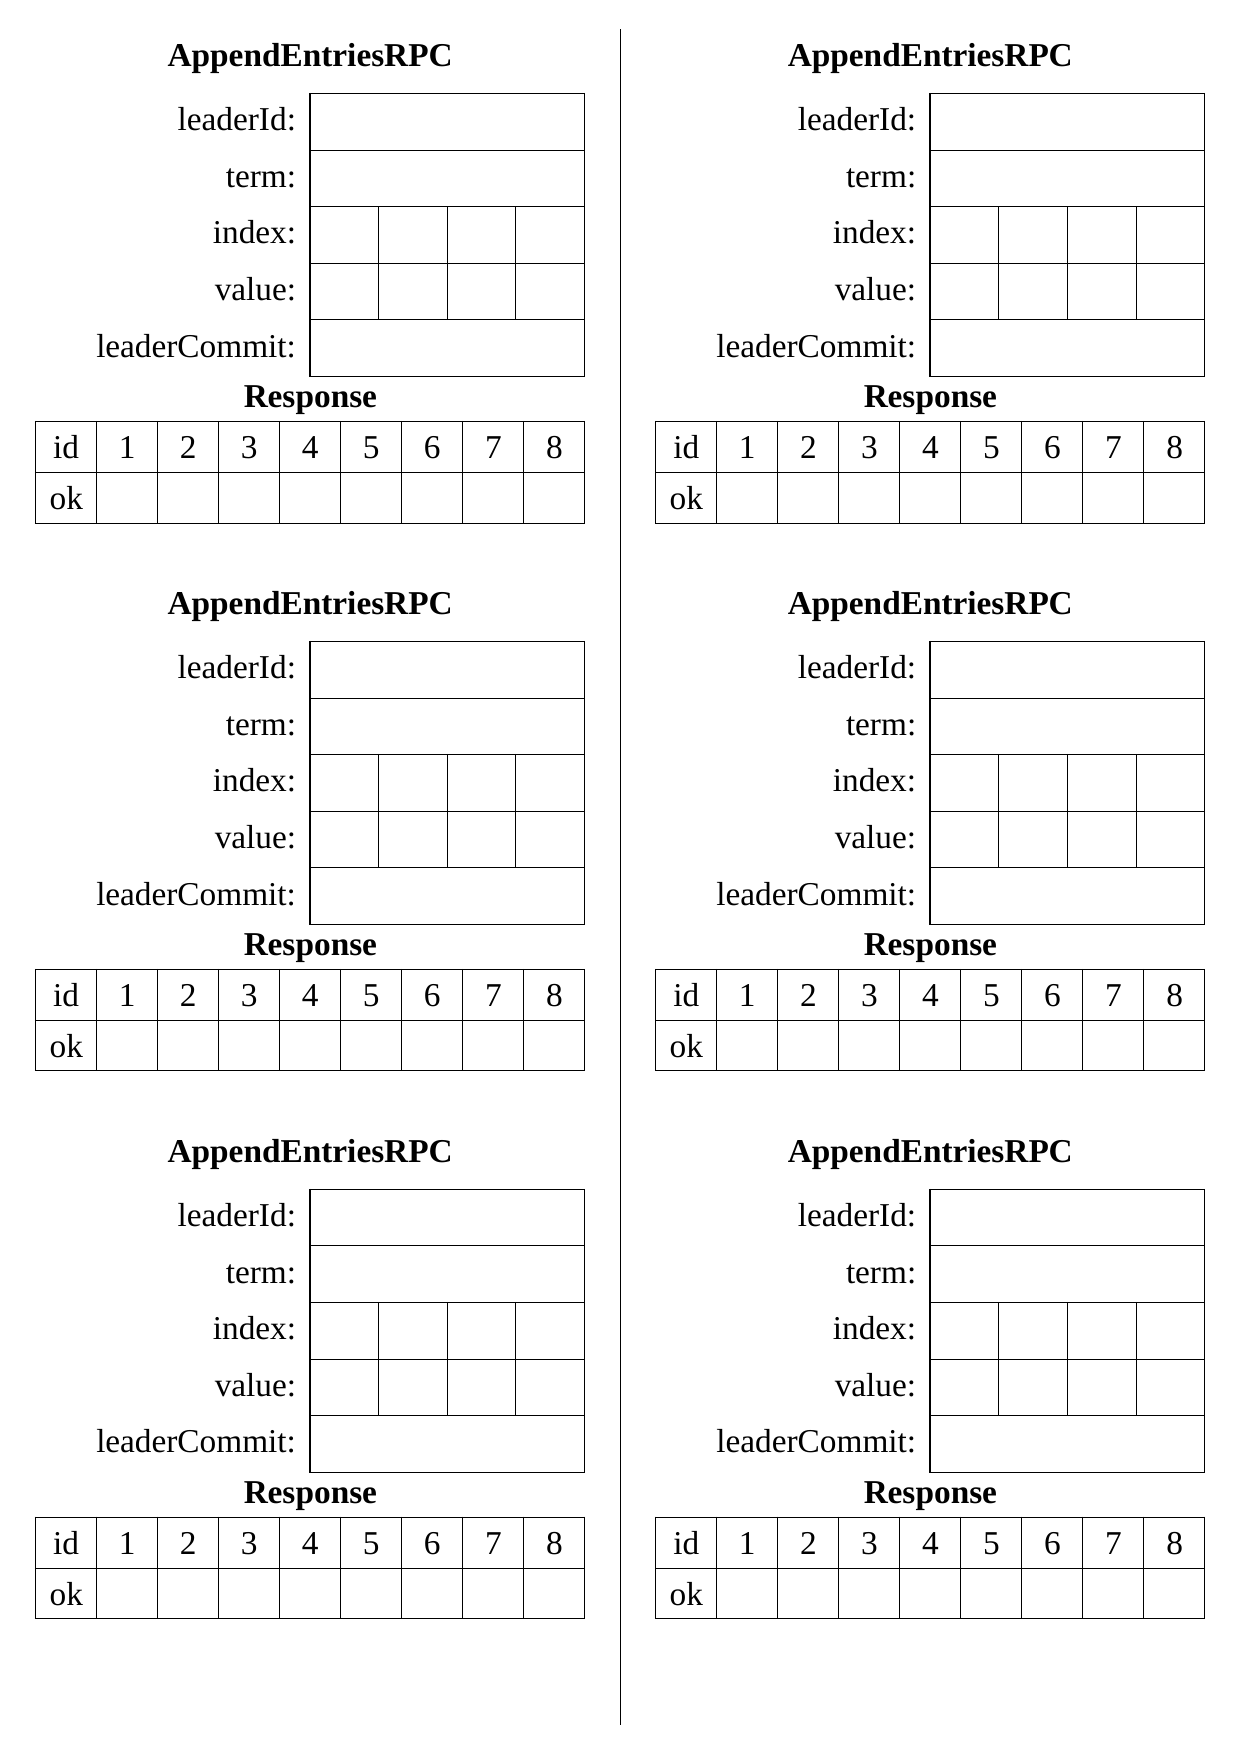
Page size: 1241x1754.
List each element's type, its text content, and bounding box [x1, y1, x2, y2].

table_header 8 [524, 422, 584, 472]
table_cell [341, 473, 401, 522]
table_cell [311, 1246, 584, 1302]
table_cell [1144, 1569, 1204, 1618]
text AppendEntriesRPC [656, 583, 1205, 622]
table_header 8 [524, 970, 584, 1019]
table_cell [516, 812, 584, 867]
table_cell [717, 1569, 777, 1618]
table_cell [280, 1021, 340, 1070]
table_header 6 [1022, 970, 1082, 1019]
table_cell term: [656, 698, 929, 754]
table_cell [999, 1360, 1067, 1415]
table_cell [448, 264, 515, 319]
table_cell [1068, 207, 1136, 263]
table_cell ok [36, 1569, 96, 1618]
table_cell [402, 1569, 462, 1618]
table_cell leaderCommit: [656, 1415, 929, 1472]
table_header 1 [97, 970, 157, 1019]
table_cell [961, 473, 1021, 522]
table_header 3 [839, 970, 899, 1019]
table_cell leaderCommit: [35, 1415, 309, 1472]
table_cell [931, 151, 1204, 206]
table_cell [900, 1569, 960, 1618]
table_cell [219, 1569, 279, 1618]
table_cell [961, 1569, 1021, 1618]
text Response [656, 377, 1205, 415]
table_cell [463, 473, 523, 522]
table_cell term: [35, 1245, 309, 1302]
table_cell [97, 1569, 157, 1618]
table_cell [311, 812, 378, 867]
text Response [35, 1473, 585, 1511]
table_cell ok [656, 473, 716, 522]
table_cell [341, 1569, 401, 1618]
table_header 2 [778, 422, 838, 472]
text AppendEntriesRPC [35, 35, 585, 74]
table_cell [311, 1360, 378, 1415]
table_cell [516, 1303, 584, 1358]
table_header 6 [402, 422, 462, 472]
table_cell index: [656, 754, 929, 811]
table_cell [311, 755, 378, 811]
table_cell value: [35, 1359, 309, 1415]
table_header id [656, 970, 716, 1019]
table_header 7 [1083, 970, 1143, 1019]
table_cell [717, 1021, 777, 1070]
table_header id [656, 422, 716, 472]
table_header 2 [158, 1518, 218, 1567]
table_cell [379, 1360, 447, 1415]
table_cell [448, 207, 515, 263]
table_cell ok [656, 1569, 716, 1618]
table_cell [1137, 1360, 1204, 1415]
table_cell [778, 473, 838, 522]
table_header 6 [402, 1518, 462, 1567]
table_header 7 [463, 1518, 523, 1567]
table_header id [36, 970, 96, 1019]
table_cell [999, 812, 1067, 867]
table_cell value: [35, 811, 309, 867]
table_header [931, 642, 1204, 697]
table_cell [931, 1416, 1204, 1472]
text Response [656, 925, 1205, 963]
table_cell [448, 755, 515, 811]
table_cell [524, 473, 584, 522]
table_cell [448, 1303, 515, 1358]
table_header 6 [1022, 422, 1082, 472]
table_cell [1083, 1569, 1143, 1618]
table_header [311, 94, 584, 149]
table_header 5 [961, 422, 1021, 472]
table_cell [931, 320, 1204, 376]
table_header [931, 1190, 1204, 1245]
table_cell [311, 207, 378, 263]
table_cell [280, 473, 340, 522]
table_header 1 [97, 422, 157, 472]
table_cell [219, 1021, 279, 1070]
table_cell [931, 1303, 998, 1358]
table_header 8 [1144, 1518, 1204, 1567]
table_cell index: [35, 754, 309, 811]
table_cell [448, 812, 515, 867]
table_cell [1144, 473, 1204, 522]
table_cell [379, 812, 447, 867]
table_cell value: [656, 811, 929, 867]
table_cell [379, 755, 447, 811]
table_cell [311, 699, 584, 754]
table_cell [931, 264, 998, 319]
table_cell [516, 264, 584, 319]
table_header 3 [839, 422, 899, 472]
table_header id [36, 422, 96, 472]
text AppendEntriesRPC [656, 35, 1205, 74]
table_cell ok [36, 473, 96, 522]
table_cell [311, 1303, 378, 1358]
table_cell [280, 1569, 340, 1618]
table_header 5 [341, 1518, 401, 1567]
table_cell [1068, 264, 1136, 319]
table_cell [311, 264, 378, 319]
table_cell index: [656, 206, 929, 263]
table_header 3 [219, 422, 279, 472]
table_cell index: [35, 1302, 309, 1358]
table_cell [999, 207, 1067, 263]
table_cell [961, 1021, 1021, 1070]
table_cell [516, 1360, 584, 1415]
table_cell term: [656, 1245, 929, 1302]
table_cell [524, 1021, 584, 1070]
table_header leaderId: [656, 641, 929, 697]
table_cell term: [35, 150, 309, 206]
table_cell [1083, 1021, 1143, 1070]
table_header [311, 1190, 584, 1245]
table_header 5 [961, 970, 1021, 1019]
table_header 5 [341, 970, 401, 1019]
table_header 7 [463, 970, 523, 1019]
table_header leaderId: [35, 1189, 309, 1245]
table_header leaderId: [35, 93, 309, 149]
table_cell [158, 473, 218, 522]
table_cell [1137, 812, 1204, 867]
table_cell [379, 264, 447, 319]
table_cell value: [656, 1359, 929, 1415]
table_header 2 [778, 970, 838, 1019]
table_header 8 [1144, 970, 1204, 1019]
table_cell [1022, 1021, 1082, 1070]
table_header 3 [839, 1518, 899, 1567]
table_header 4 [280, 970, 340, 1019]
table_cell leaderCommit: [656, 319, 929, 376]
table_header 7 [463, 422, 523, 472]
table_header 5 [961, 1518, 1021, 1567]
table_header 3 [219, 1518, 279, 1567]
table_cell [311, 151, 584, 206]
table_cell [1068, 1303, 1136, 1358]
table_cell [524, 1569, 584, 1618]
table_cell [379, 207, 447, 263]
table_cell [1068, 755, 1136, 811]
table_cell leaderCommit: [656, 867, 929, 924]
table_header 4 [280, 1518, 340, 1567]
table_cell [516, 207, 584, 263]
table_header [311, 642, 584, 697]
table_cell [463, 1021, 523, 1070]
table_header 4 [280, 422, 340, 472]
table_header [931, 94, 1204, 149]
table_cell [379, 1303, 447, 1358]
table_cell [311, 868, 584, 924]
table_header 3 [219, 970, 279, 1019]
table_cell value: [656, 263, 929, 319]
table_header 2 [158, 422, 218, 472]
table_cell [97, 473, 157, 522]
table_cell [931, 812, 998, 867]
table_cell [402, 473, 462, 522]
table_cell [463, 1569, 523, 1618]
table_cell [839, 1021, 899, 1070]
table_header 2 [158, 970, 218, 1019]
table_cell [900, 473, 960, 522]
table_header 4 [900, 1518, 960, 1567]
table_header id [656, 1518, 716, 1567]
table_cell [999, 264, 1067, 319]
table_cell [1022, 473, 1082, 522]
table_header leaderId: [656, 93, 929, 149]
table_cell [1068, 1360, 1136, 1415]
table_header 4 [900, 970, 960, 1019]
table_cell value: [35, 263, 309, 319]
table_cell [1137, 1303, 1204, 1358]
table_header 7 [1083, 1518, 1143, 1567]
table_header id [36, 1518, 96, 1567]
table_cell [402, 1021, 462, 1070]
table_cell [1083, 473, 1143, 522]
table_cell [1137, 755, 1204, 811]
table_header 1 [717, 422, 777, 472]
table_header 1 [717, 970, 777, 1019]
table_cell [219, 473, 279, 522]
table_header 8 [1144, 422, 1204, 472]
table_header leaderId: [656, 1189, 929, 1245]
text AppendEntriesRPC [656, 1131, 1205, 1169]
table_header 2 [778, 1518, 838, 1567]
table_cell [778, 1021, 838, 1070]
table_cell [311, 1416, 584, 1472]
table_cell ok [656, 1021, 716, 1070]
table_cell [931, 207, 998, 263]
table_cell index: [35, 206, 309, 263]
table_header 8 [524, 1518, 584, 1567]
table_cell [516, 755, 584, 811]
table_cell [1022, 1569, 1082, 1618]
table_cell [931, 868, 1204, 924]
text AppendEntriesRPC [35, 583, 585, 622]
table_header 4 [900, 422, 960, 472]
table_header 7 [1083, 422, 1143, 472]
text Response [656, 1473, 1205, 1511]
table_cell [448, 1360, 515, 1415]
table_cell [341, 1021, 401, 1070]
table_cell leaderCommit: [35, 319, 309, 376]
table_cell [158, 1021, 218, 1070]
table_cell leaderCommit: [35, 867, 309, 924]
table_cell [97, 1021, 157, 1070]
table_cell [778, 1569, 838, 1618]
table_cell [999, 1303, 1067, 1358]
text Response [35, 377, 585, 415]
table_cell [839, 1569, 899, 1618]
table_cell [158, 1569, 218, 1618]
table_cell [1144, 1021, 1204, 1070]
table_header leaderId: [35, 641, 309, 697]
table_cell [839, 473, 899, 522]
table_cell [931, 755, 998, 811]
table_cell [717, 473, 777, 522]
table_cell [931, 1246, 1204, 1302]
table_header 6 [402, 970, 462, 1019]
table_cell term: [656, 150, 929, 206]
table_cell [1068, 812, 1136, 867]
table_cell [900, 1021, 960, 1070]
table_cell term: [35, 698, 309, 754]
table_header 1 [717, 1518, 777, 1567]
table_cell ok [36, 1021, 96, 1070]
table_cell [931, 699, 1204, 754]
table_cell [999, 755, 1067, 811]
table_cell [311, 320, 584, 376]
table_header 1 [97, 1518, 157, 1567]
table_cell index: [656, 1302, 929, 1358]
table_header 5 [341, 422, 401, 472]
table_cell [1137, 207, 1204, 263]
text AppendEntriesRPC [35, 1131, 585, 1169]
text Response [35, 925, 585, 963]
table_header 6 [1022, 1518, 1082, 1567]
table_cell [1137, 264, 1204, 319]
table_cell [931, 1360, 998, 1415]
